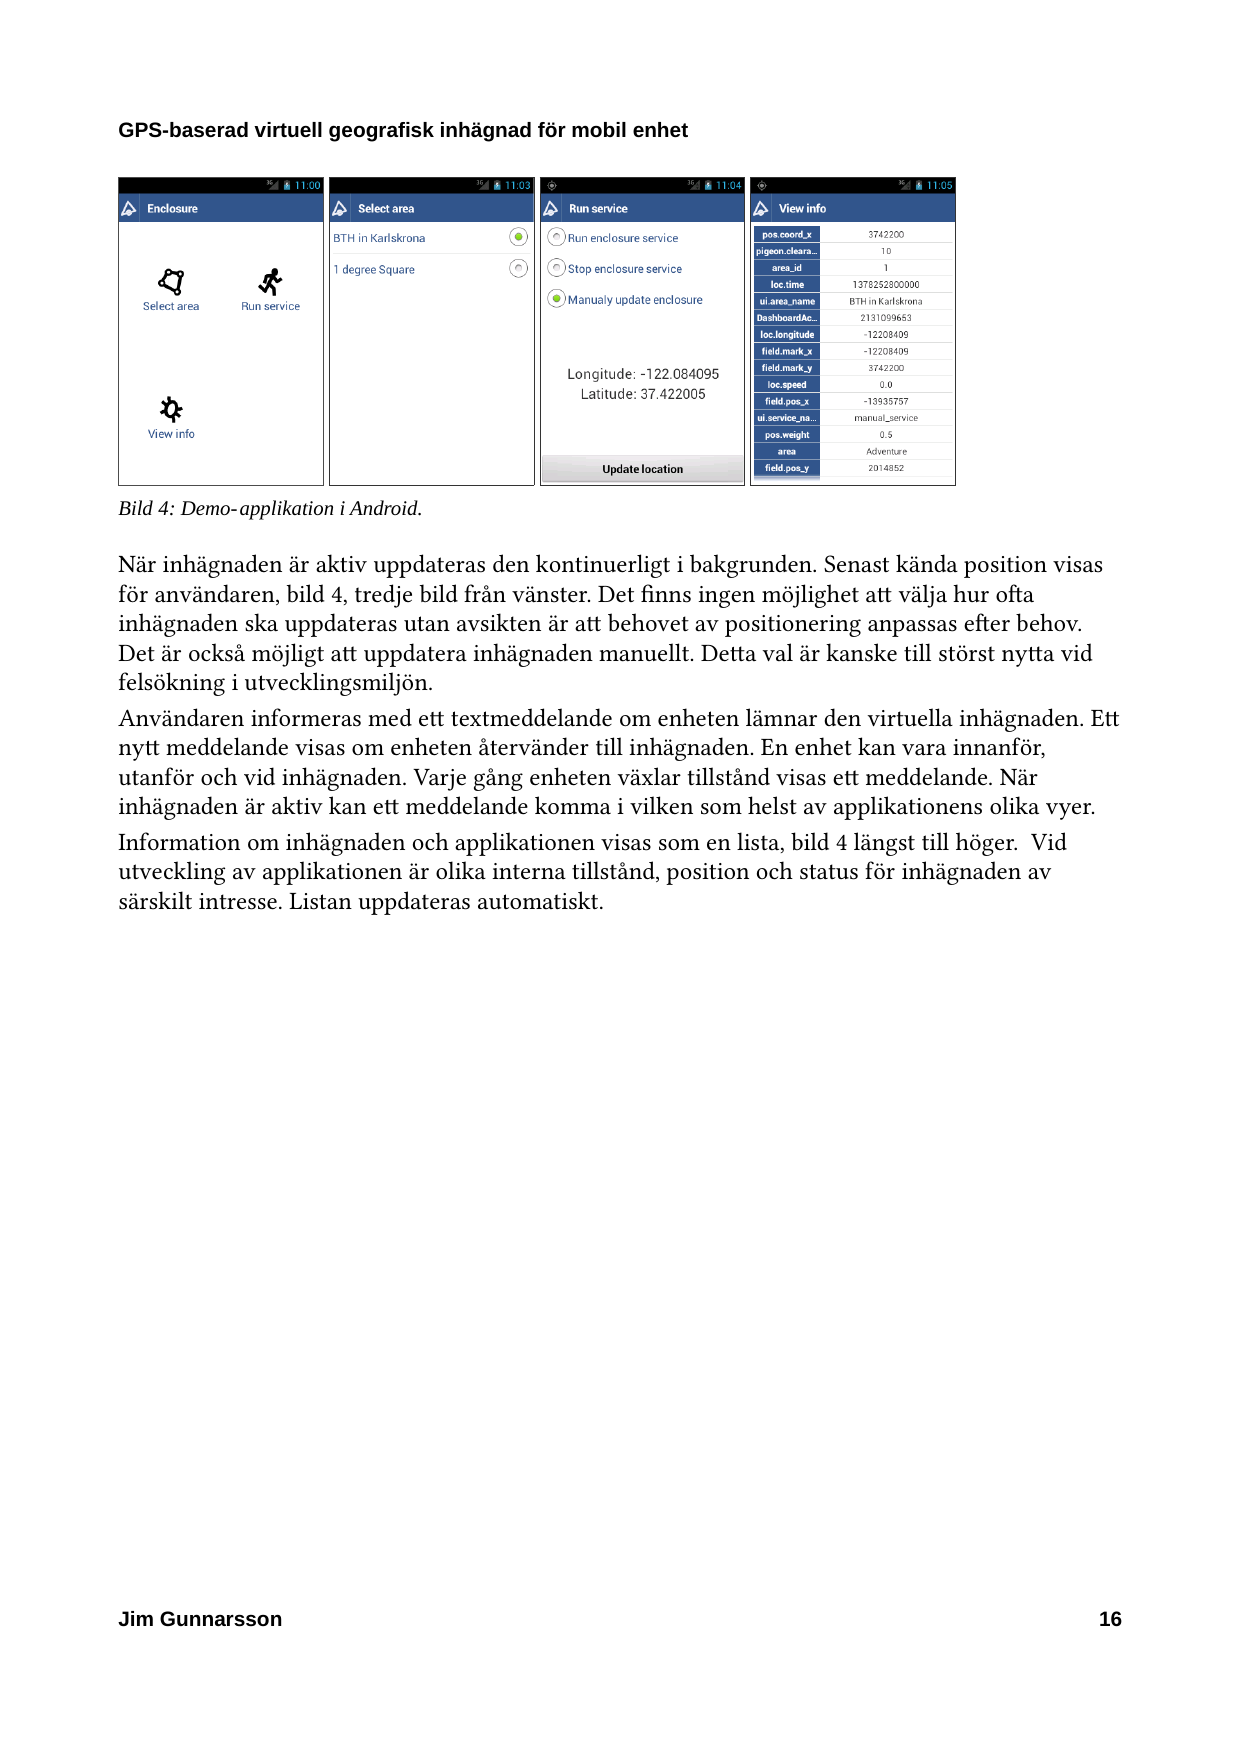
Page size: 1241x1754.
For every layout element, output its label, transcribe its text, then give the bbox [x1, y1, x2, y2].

text [118, 177, 1122, 496]
text Bild 4: Demo‑applikation i Android. [118, 496, 1122, 520]
picture [330, 178, 534, 485]
text Information om inhägnaden och applikationen visas som en lista, bild 4 längst till höger. Vid utveckling av applikationen är olika interna tillstånd, position och status för inhägnaden av särskilt intresse. Listan uppdateras automatiskt. [118, 827, 1122, 915]
text När inhägnaden är aktiv uppdateras den kontinuerligt i bakgrunden. Senast kända position visas för användaren, bild 4, tredje bild från vänster. Det finns ingen möjlighet att välja hur ofta inhägnaden ska uppdateras utan avsikten är att behovet av positionering anpassas efter behov. Det är också möjligt att uppdatera inhägnaden manuellt. Detta val är kanske till störst nytta vid felsökning i utvecklingsmiljön. [118, 520, 1122, 697]
picture [541, 178, 744, 485]
text Användaren informeras med ett textmeddelande om enheten lämnar den virtuella inhägnaden. Ett nytt meddelande visas om enheten återvänder till inhägnaden. En enhet kan vara innanför, utanför och vid inhägnaden. Varje gång enheten växlar tillstånd visas ett meddelande. När inhägnaden är aktiv kan ett meddelande komma i vilken som helst av applikationens olika vyer. [118, 703, 1122, 821]
picture [751, 178, 955, 485]
picture [119, 178, 323, 485]
